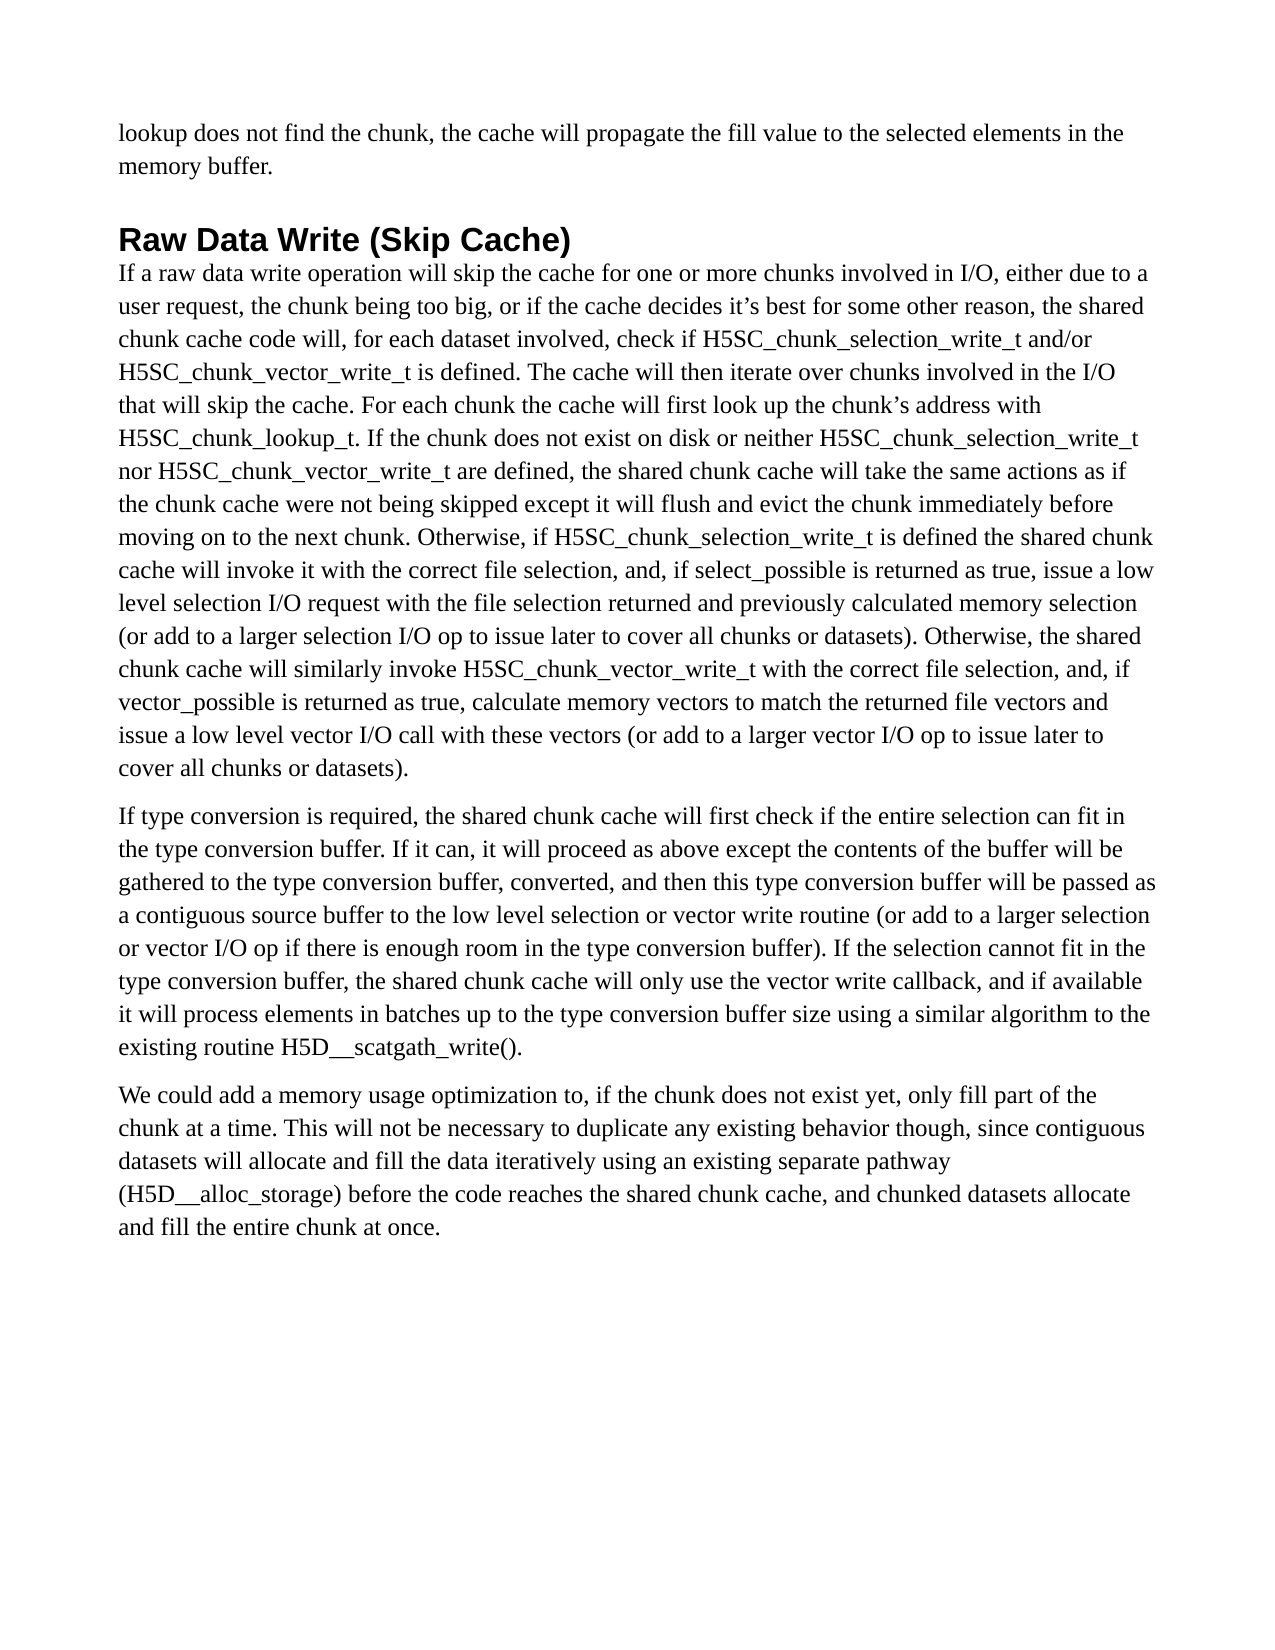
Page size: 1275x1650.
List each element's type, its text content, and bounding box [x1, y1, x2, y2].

text We could add a memory usage optimization to, if the chunk does not exist yet, only fill part of the chunk at a time. This will not be necessary to duplicate any existing behavior though, since contiguous datasets will allocate and fill the data iteratively using an existing separate pathway (H5D__alloc_storage) before the code reaches the shared chunk cache, and chunked datasets allocate and fill the entire chunk at once. [118, 1080, 1157, 1241]
text lookup does not find the chunk, the cache will propagate the fill value to the selected elements in the memory buffer. [118, 118, 1157, 180]
text If a raw data write operation will skip the cache for one or more chunks involved in I/O, either due to a user request, the chunk being too big, or if the cache decides it’s best for some other reason, the shared chunk cache code will, for each dataset involved, check if H5SC_chunk_selection_write_t and/or H5SC_chunk_vector_write_t is defined. The cache will then iterate over chunks involved in the I/O that will skip the cache. For each chunk the cache will first look up the chunk’s address with H5SC_chunk_lookup_t. If the chunk does not exist on disk or neither H5SC_chunk_selection_write_t nor H5SC_chunk_vector_write_t are defined, the shared chunk cache will take the same actions as if the chunk cache were not being skipped except it will flush and evict the chunk immediately before moving on to the next chunk. Otherwise, if H5SC_chunk_selection_write_t is defined the shared chunk cache will invoke it with the correct file selection, and, if select_possible is returned as true, issue a low level selection I/O request with the file selection returned and previously calculated memory selection (or add to a larger selection I/O op to issue later to cover all chunks or datasets). Otherwise, the shared chunk cache will similarly invoke H5SC_chunk_vector_write_t with the correct file selection, and, if vector_possible is returned as true, calculate memory vectors to match the returned file vectors and issue a low level vector I/O call with these vectors (or add to a larger vector I/O op to issue later to cover all chunks or datasets). [118, 258, 1157, 782]
subtitle Raw Data Write (Skip Cache) [118, 219, 1157, 258]
text If type conversion is required, the shared chunk cache will first check if the entire selection can fit in the type conversion buffer. If it can, it will proceed as above except the contents of the buffer will be gathered to the type conversion buffer, converted, and then this type conversion buffer will be passed as a contiguous source buffer to the low level selection or vector write routine (or add to a larger selection or vector I/O op if there is enough room in the type conversion buffer). If the selection cannot fit in the type conversion buffer, the shared chunk cache will only use the vector write callback, and if available it will process elements in batches up to the type conversion buffer size using a similar algorithm to the existing routine H5D__scatgath_write(). [118, 801, 1157, 1061]
